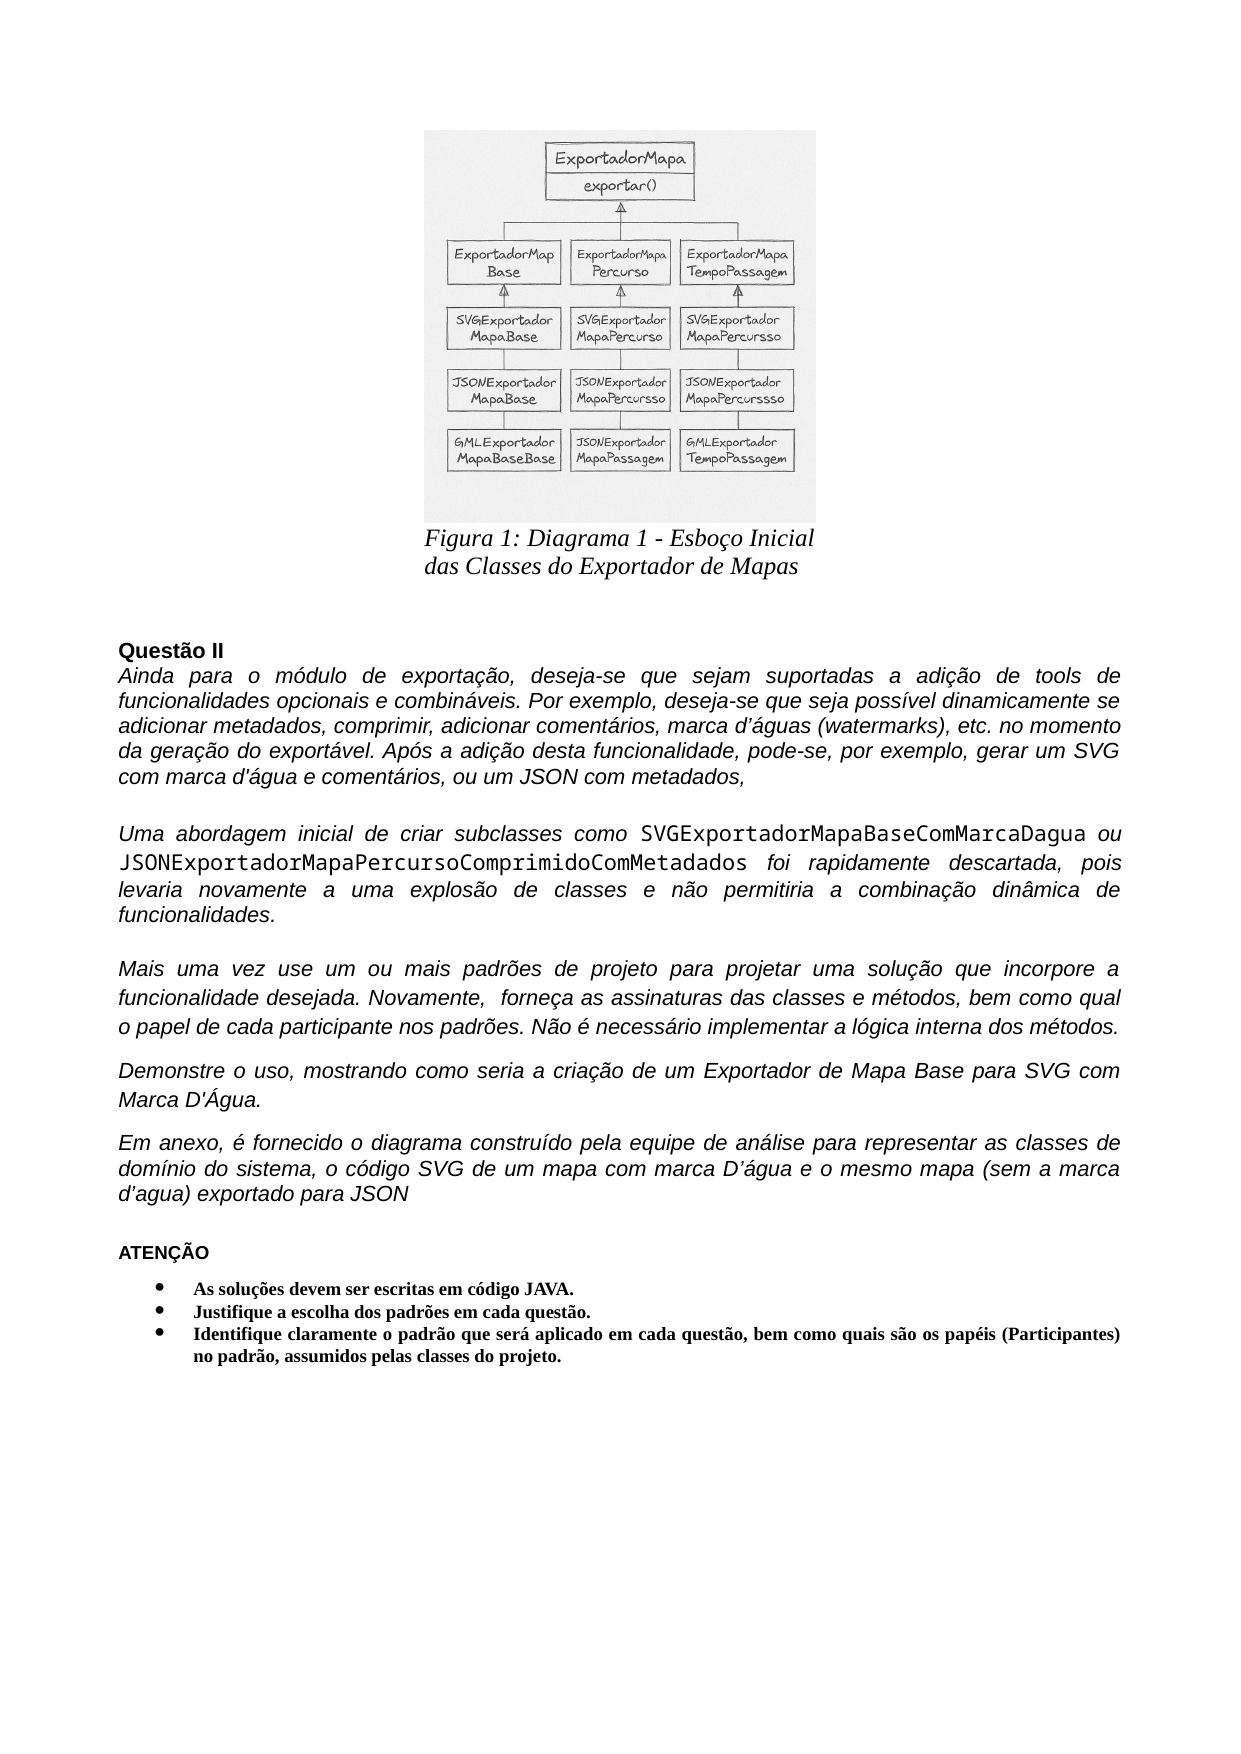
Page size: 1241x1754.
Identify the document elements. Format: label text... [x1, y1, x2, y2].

text Figura 1: Diagrama 1 - Esboço Inicial das Classes do Exportador de Mapas [424, 523, 816, 580]
text Uma abordagem inicial de criar subclasses como SVGExportadorMapaBaseComMarcaDagua ou JSONExportadorMapaPercursoComprimidoComMetadados foi rapidamente descartada, pois levaria novamente a uma explosão de classes e não permitiria a combinação dinâmica de funcionalidades. [118, 818, 1122, 928]
text Demonstre o uso, mostrando como seria a criação de um Exportador de Mapa Base para SVG com Marca D'Água. [118, 1058, 1122, 1112]
text Questão II [118, 638, 1122, 663]
text ATENÇÃO [118, 1242, 1122, 1264]
text Ainda para o módulo de exportação, deseja-se que sejam suportadas a adição de tools de funcionalidades opcionais e combináveis. Por exemplo, deseja-se que seja possível dinamicamente se adicionar metadados, comprimir, adicionar comentários, marca d’águas (watermarks), etc. no momento da geração do exportável. Após a adição desta funcionalidade, pode-se, por exemplo, gerar um SVG com marca d'água e comentários, ou um JSON com metadados, [118, 663, 1122, 789]
text Mais uma vez use um ou mais padrões de projeto para projetar uma solução que incorpore a funcionalidade desejada. Novamente, forneça as assinaturas das classes e métodos, bem como qual o papel de cada participante nos padrões. Não é necessário implementar a lógica interna dos métodos. [118, 956, 1122, 1039]
list Justifique a escolha dos padrões em cada questão. [156, 1301, 1122, 1323]
list Identifique claramente o padrão que será aplicado em cada questão, bem como quais são os papéis (Participantes) no padrão, assumidos pelas classes do projeto. [156, 1323, 1122, 1367]
picture [424, 130, 817, 523]
list As soluções devem ser escritas em código JAVA. [156, 1278, 1122, 1301]
text Em anexo, é fornecido o diagrama construído pela equipe de análise para representar as classes de domínio do sistema, o código SVG de um mapa com marca D’água e o mesmo mapa (sem a marca d’agua) exportado para JSON [118, 1130, 1122, 1206]
